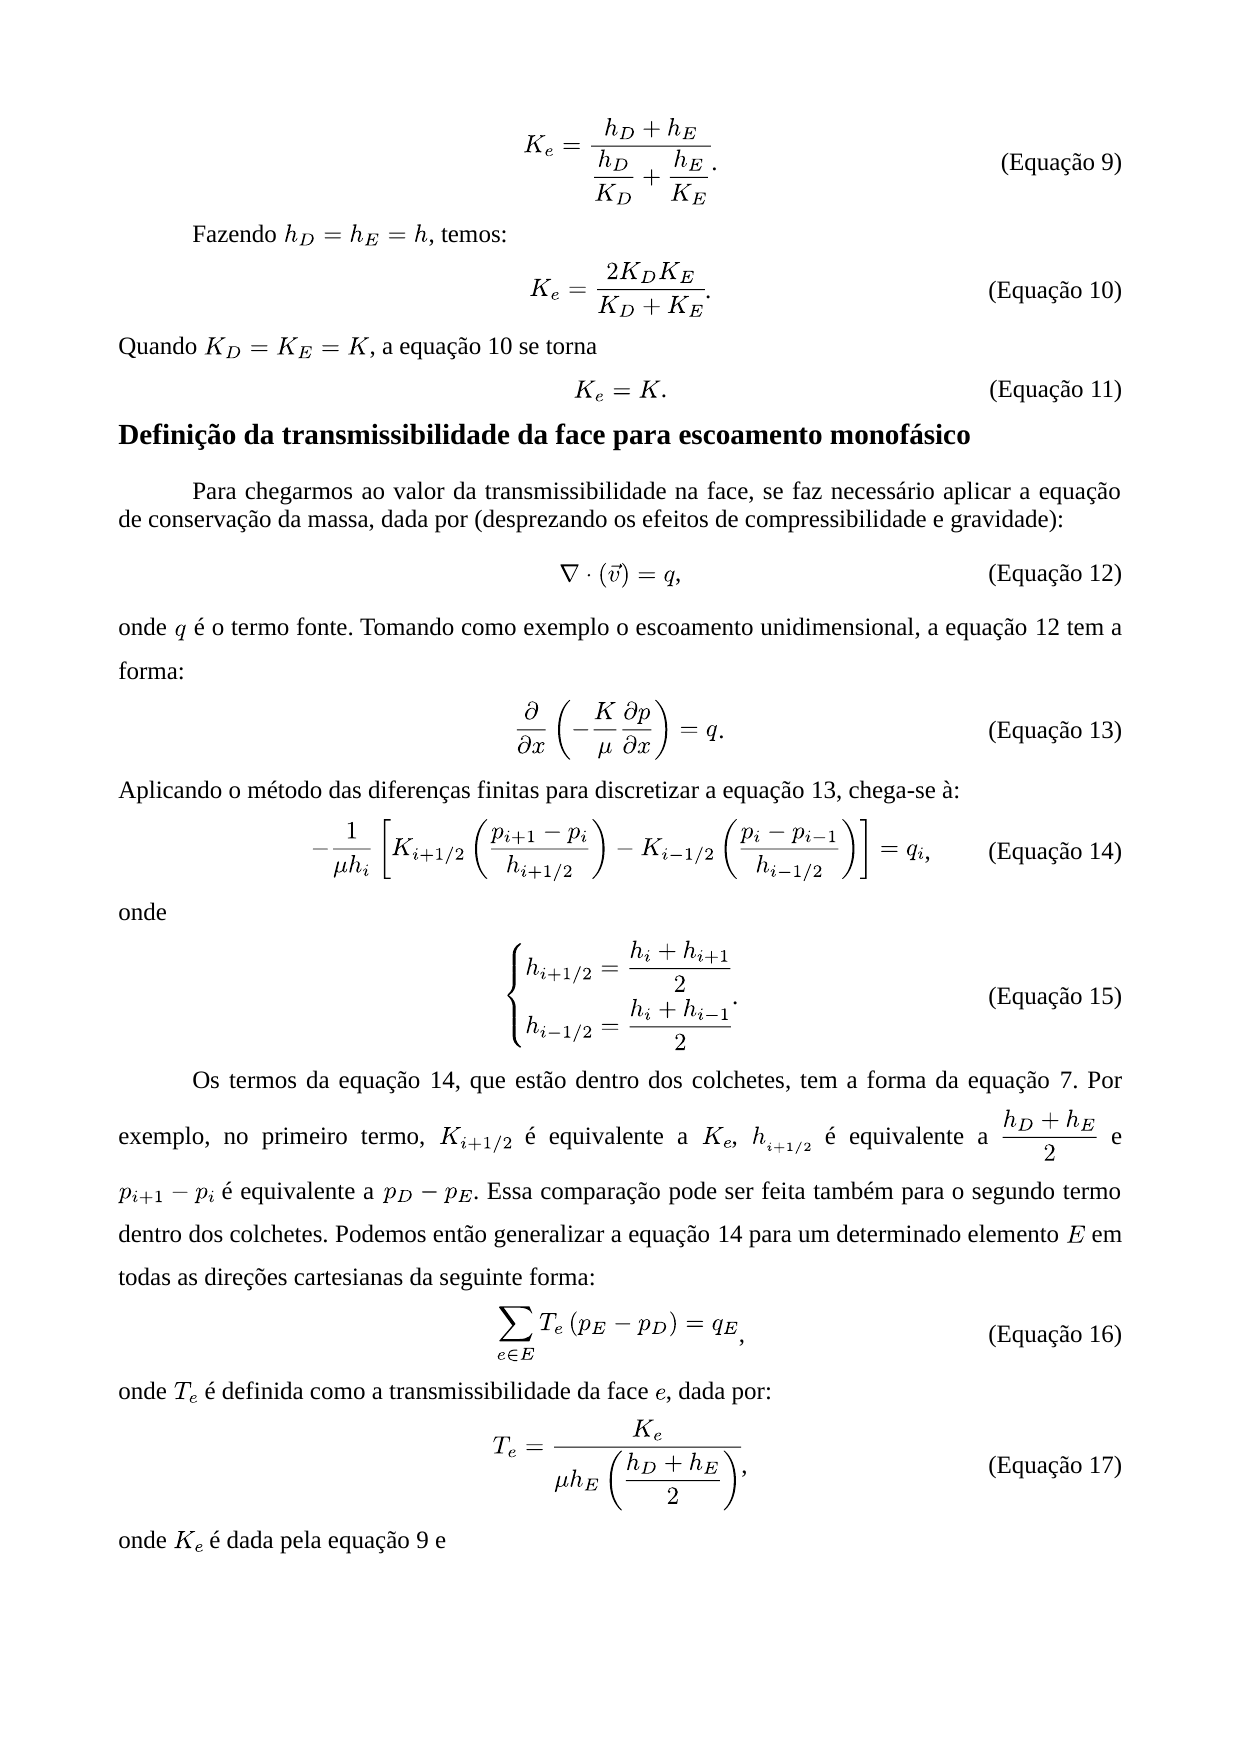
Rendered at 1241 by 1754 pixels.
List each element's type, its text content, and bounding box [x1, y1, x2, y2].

text Fazendo , temos: [118, 219, 1122, 248]
text [118, 118, 607, 204]
text [118, 262, 619, 317]
text onde [118, 897, 1122, 925]
text . (Equação 13) [118, 699, 1122, 761]
text [118, 1419, 636, 1510]
text Os termos da equação 14, que estão dentro dos colchetes, tem a forma da equação 7. Por exemplo, no primeiro termo, é equivalente a , é equivalente a e é equivalente a . Essa comparação pode ser feita também para o segundo termo dentro dos colchetes. Podemos então generalizar a equação 14 para um determinado elemento em todas as direções cartesianas da seguinte forma: [118, 1066, 1122, 1291]
text [118, 1306, 513, 1362]
subtitle Definição da transmissibilidade da face para escoamento monofásico [118, 417, 1122, 451]
text . (Equação 15) [685, 940, 1122, 1051]
text onde é definida como a transmissibilidade da face , dada por: [118, 1376, 1122, 1405]
text . (Equação 11) [118, 374, 1122, 403]
list onde é o termo fonte. Tomando como exemplo o escoamento unidimensional, a equação 12 tem a forma: [118, 612, 1122, 684]
text , (Equação 17) [654, 1419, 1122, 1510]
text , (Equação 16) [517, 1306, 1122, 1362]
text , (Equação 14) [118, 818, 1122, 882]
text [118, 940, 675, 1051]
text . (Equação 10) [681, 262, 1122, 317]
text Para chegarmos ao valor da transmissibilidade na face, se faz necessário aplicar a equação de conservação da massa, dada por (desprezando os efeitos de compressibilidade e gravidade): [118, 476, 1122, 533]
text Aplicando o método das diferenças finitas para discretizar a equação 13, chega-se à: [118, 775, 1122, 804]
text onde é dada pela equação 9 e [118, 1525, 1122, 1553]
text , (Equação 12) [118, 558, 1122, 588]
text Quando , a equação 10 se torna [118, 331, 1122, 360]
text . (Equação 9) [675, 118, 1122, 204]
